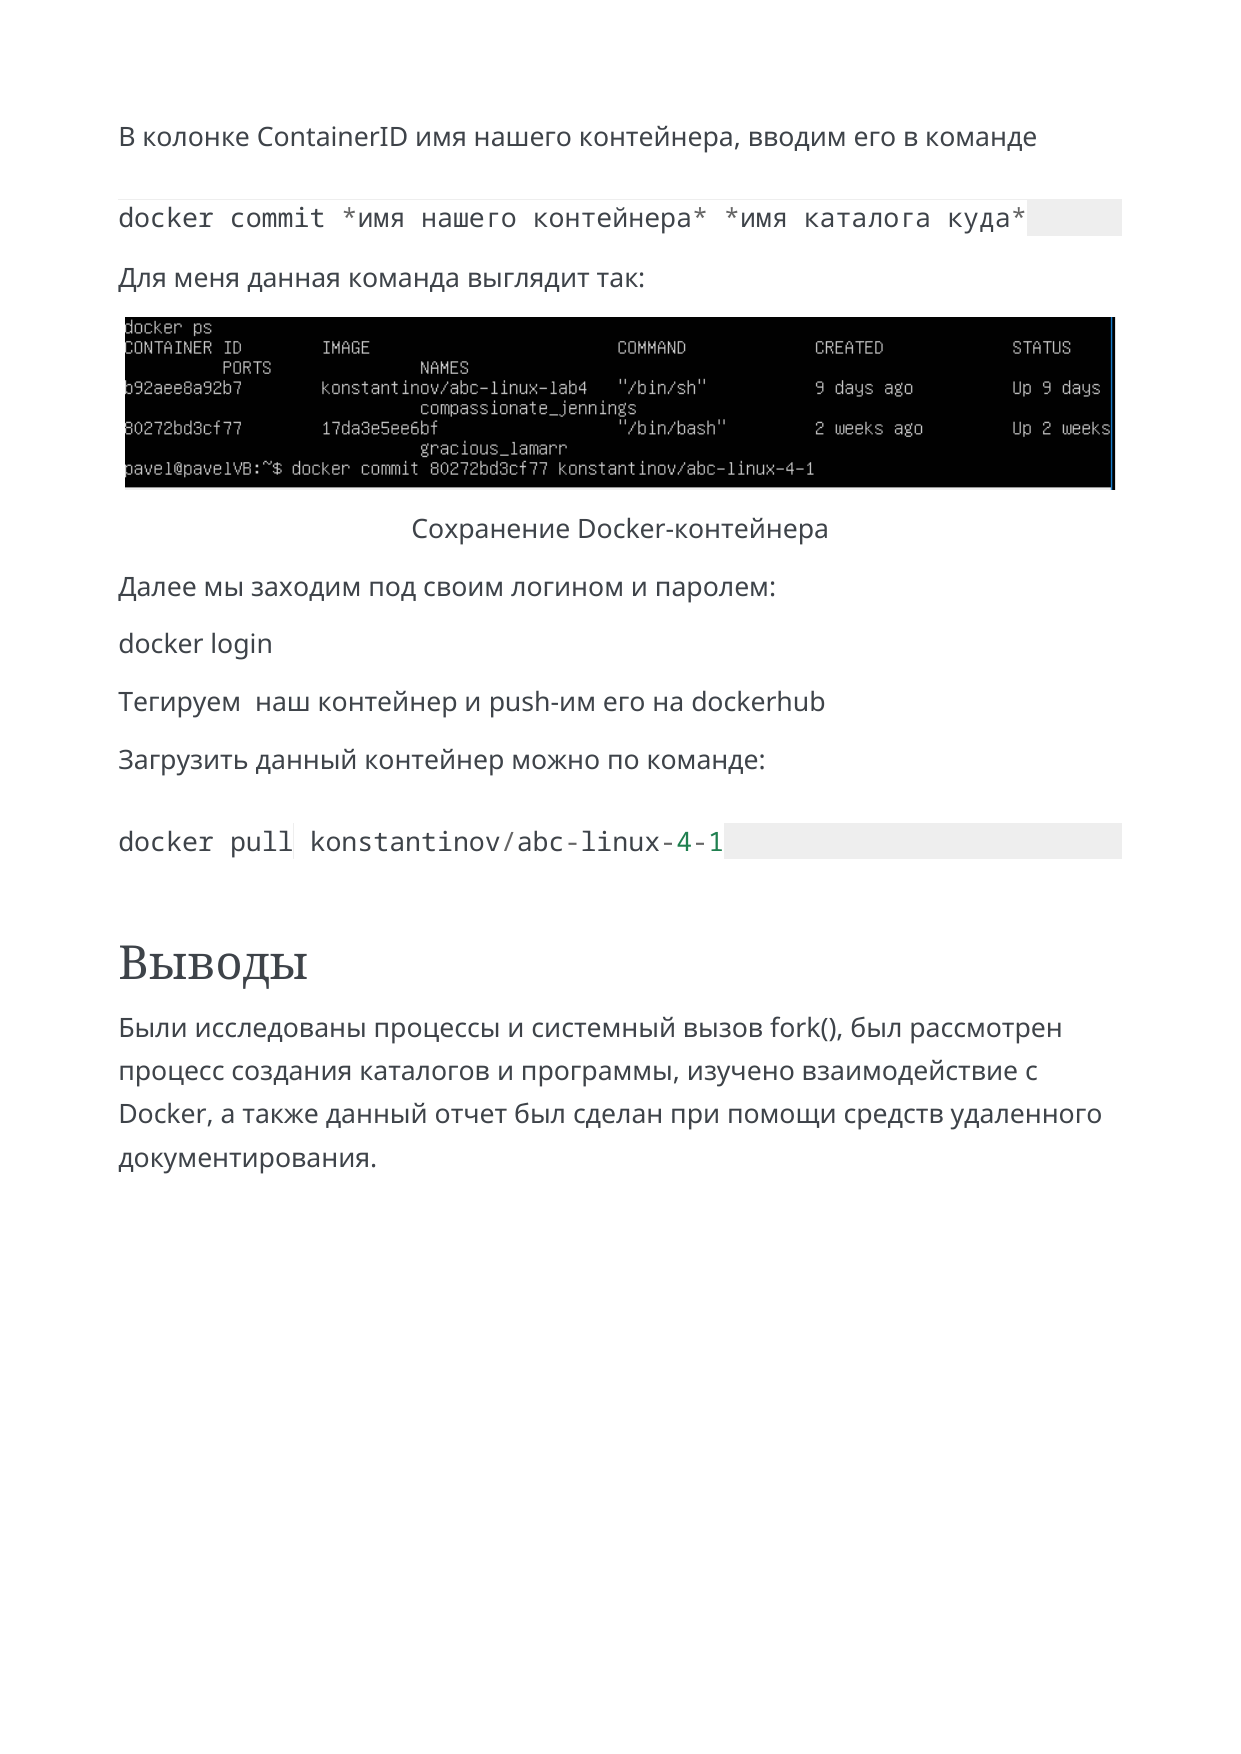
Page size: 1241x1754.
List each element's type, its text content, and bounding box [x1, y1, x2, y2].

text Загрузить данный контейнер можно по команде: [118, 741, 1122, 777]
picture [125, 317, 1116, 490]
text docker pull konstantinov/abc-linux-4-1 [118, 823, 1122, 859]
text Тегируем наш контейнер и push-им его на dockerhub [118, 683, 1122, 719]
text Сохранение Docker-контейнера [118, 509, 1122, 546]
text Для меня данная команда выглядит так: [118, 259, 1122, 295]
text docker commit *имя нашего контейнера* *имя каталога куда* [118, 199, 1122, 236]
subtitle Выводы [118, 929, 1122, 993]
text В колонке ContainerID имя нашего контейнера, вводим его в команде [118, 118, 1122, 154]
text Были исследованы процессы и системный вызов fork(), был рассмотрен процесс создания каталогов и программы, изучено взаимодействие с Docker, а также данный отчет был сделан при помощи средств удаленного документирования. [118, 1008, 1122, 1175]
text docker login [118, 625, 1122, 662]
text Далее мы заходим под своим логином и паролем: [118, 567, 1122, 604]
